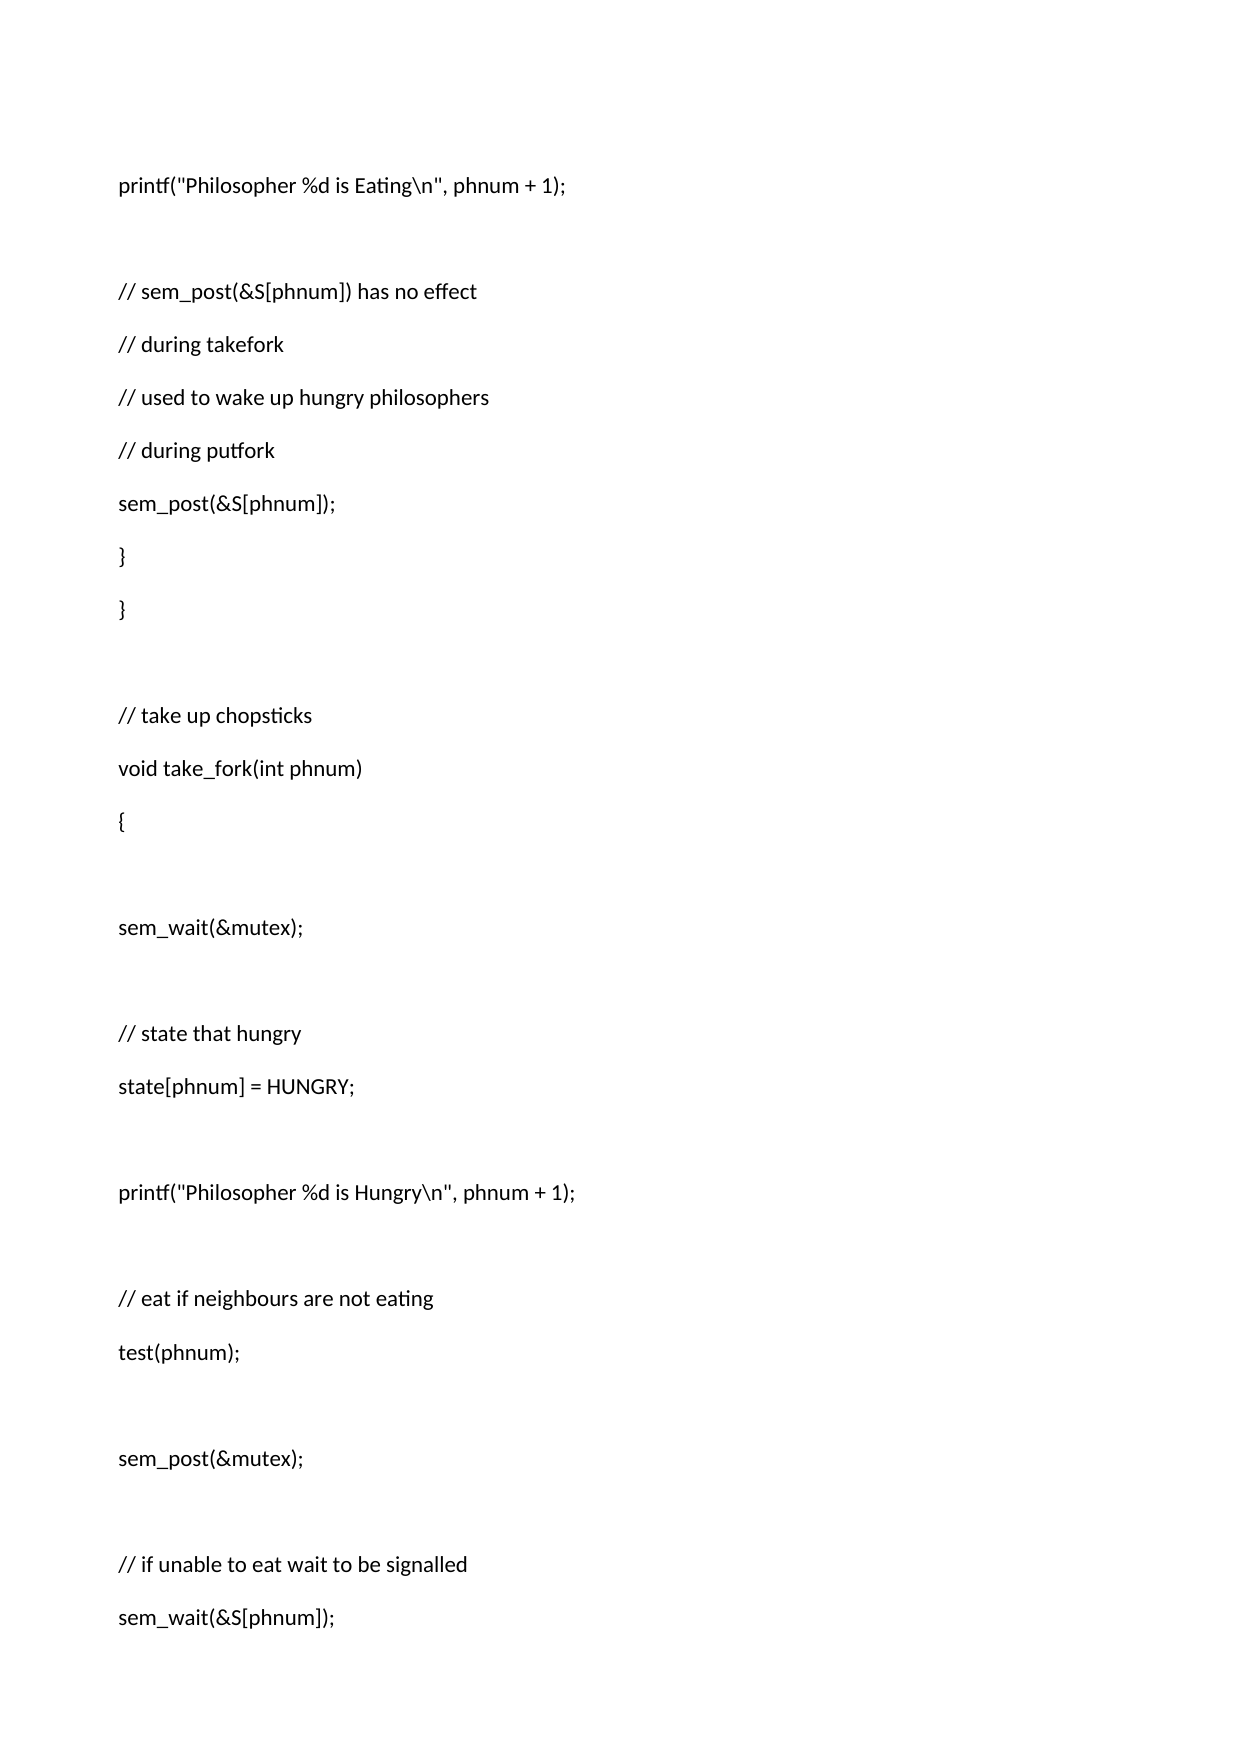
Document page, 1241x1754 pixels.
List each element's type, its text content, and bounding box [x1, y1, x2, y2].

text // take up chopsticks [118, 701, 1122, 729]
text // used to wake up hungry philosophers [118, 383, 1122, 411]
text printf("Philosopher %d is Eating\n", phnum + 1); [118, 171, 1122, 199]
text // during takefork [118, 330, 1122, 358]
text // state that hungry [118, 1019, 1122, 1047]
text } [118, 542, 1122, 570]
text sem_post(&S[phnum]); [118, 489, 1122, 517]
text sem_wait(&mutex); [118, 913, 1122, 941]
text sem_post(&mutex); [118, 1444, 1122, 1472]
text // during putfork [118, 436, 1122, 464]
text printf("Philosopher %d is Hungry\n", phnum + 1); [118, 1178, 1122, 1207]
text } [118, 595, 1122, 623]
text test(phnum); [118, 1338, 1122, 1366]
text // if unable to eat wait to be signalled [118, 1550, 1122, 1578]
text { [118, 807, 1122, 835]
text state[phnum] = HUNGRY; [118, 1072, 1122, 1101]
text // eat if neighbours are not eating [118, 1284, 1122, 1313]
text void take_fork(int phnum) [118, 754, 1122, 782]
text sem_wait(&S[phnum]); [118, 1603, 1122, 1631]
text // sem_post(&S[phnum]) has no effect [118, 277, 1122, 305]
